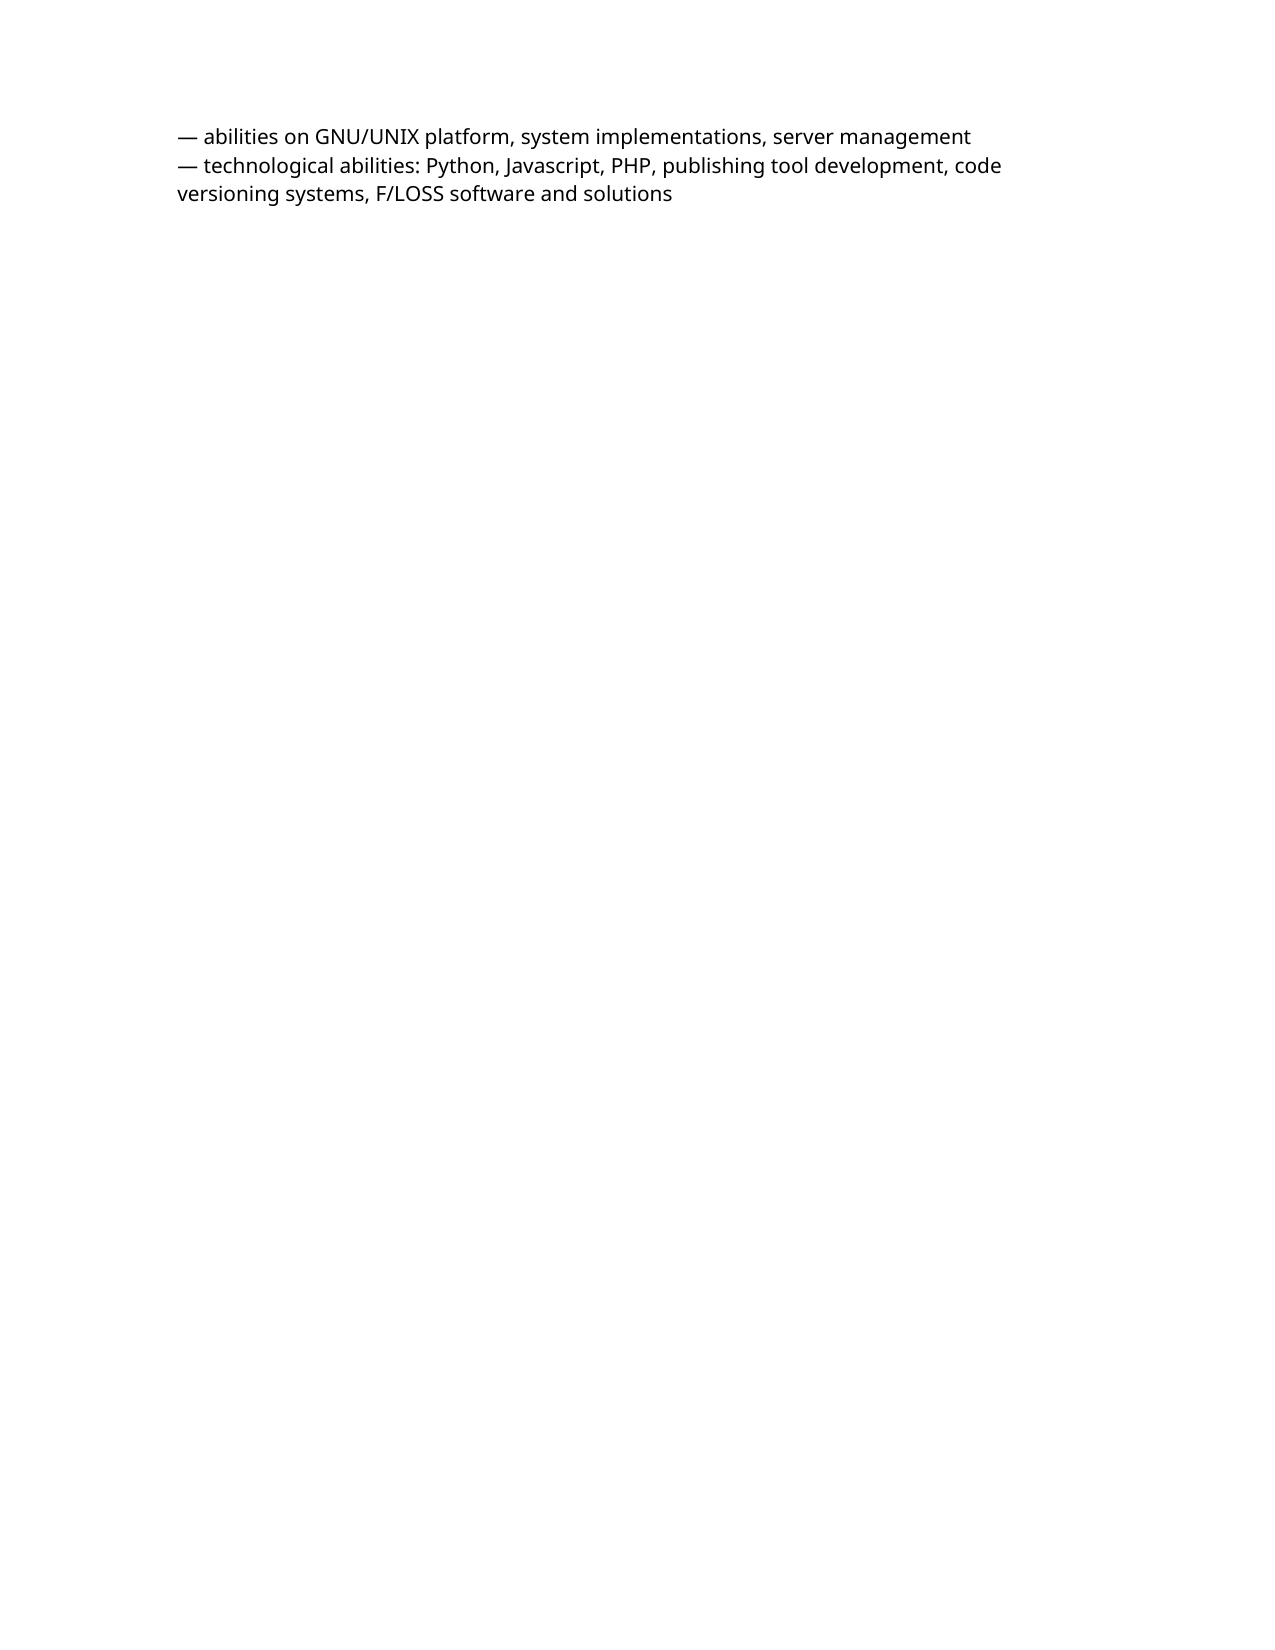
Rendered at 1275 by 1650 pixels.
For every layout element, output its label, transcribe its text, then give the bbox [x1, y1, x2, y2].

text — abilities on GNU/UNIX platform, system implementations, server management [177, 122, 1107, 151]
text — technological abilities: Python, Javascript, PHP, publishing tool development, code versioning systems, F/LOSS software and solutions [177, 151, 1107, 208]
